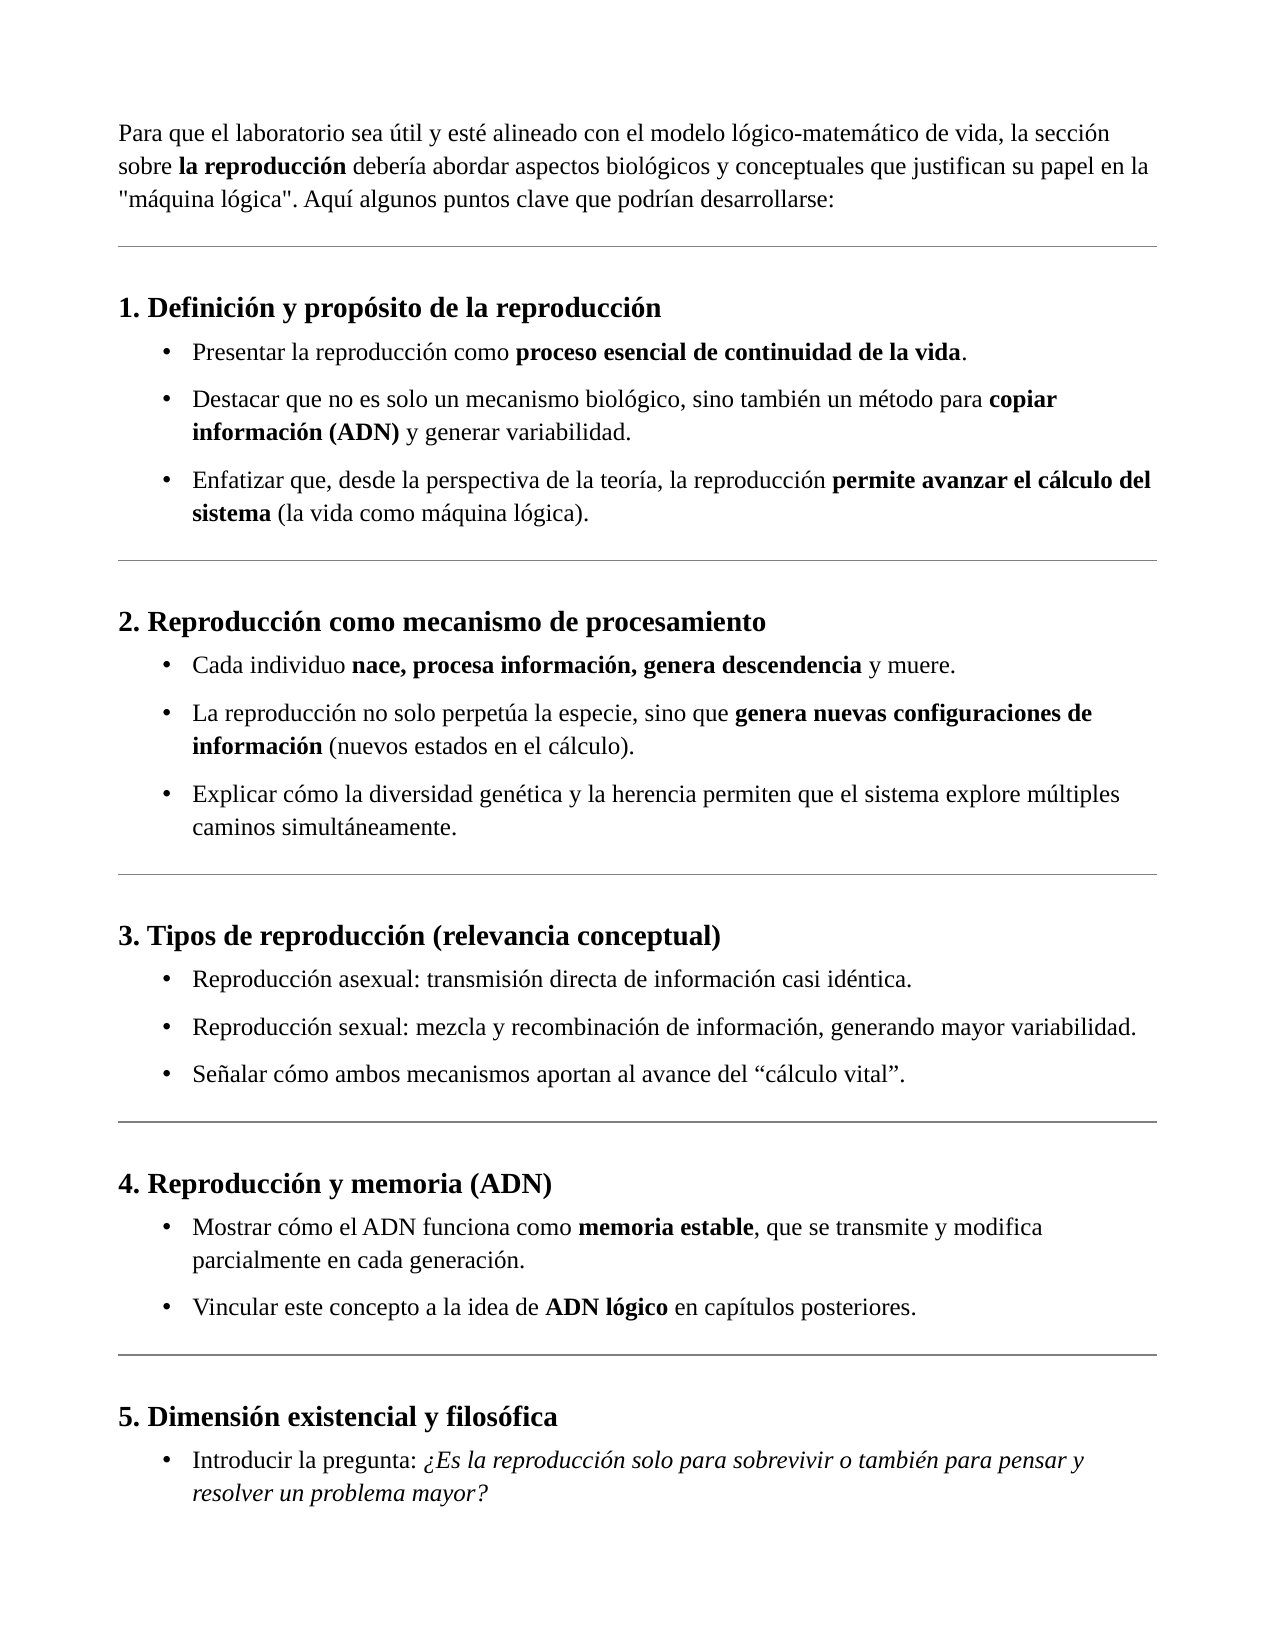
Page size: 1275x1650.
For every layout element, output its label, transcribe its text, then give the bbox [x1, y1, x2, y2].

list Enfatizar que, desde la perspectiva de la teoría, la reproducción permite avanzar el cálculo del sistema (la vida como máquina lógica). [162, 465, 1157, 527]
list Vincular este concepto a la idea de ADN lógico en capítulos posteriores. [162, 1292, 1157, 1321]
list Mostrar cómo el ADN funciona como memoria estable, que se transmite y modifica parcialmente en cada generación. [162, 1212, 1157, 1274]
list Destacar que no es solo un mecanismo biológico, sino también un método para copiar información (ADN) y generar variabilidad. [162, 384, 1157, 446]
list La reproducción no solo perpetúa la especie, sino que genera nuevas configuraciones de información (nuevos estados en el cálculo). [162, 698, 1157, 760]
list Señalar cómo ambos mecanismos aportan al avance del “cálculo vital”. [162, 1059, 1157, 1088]
subtitle 3. Tipos de reproducción (relevancia conceptual) [118, 918, 1157, 952]
subtitle 2. Reproducción como mecanismo de procesamiento [118, 604, 1157, 638]
text Para que el laboratorio sea útil y esté alineado con el modelo lógico-matemático de vida, la sección sobre la reproducción debería abordar aspectos biológicos y conceptuales que justifican su papel en la "máquina lógica". Aquí algunos puntos clave que podrían desarrollarse: [118, 118, 1157, 213]
list Cada individuo nace, procesa información, genera descendencia y muere. [162, 650, 1157, 679]
subtitle 1. Definición y propósito de la reproducción [118, 291, 1157, 324]
list Reproducción asexual: transmisión directa de información casi idéntica. [162, 964, 1157, 993]
list Introducir la pregunta: ¿Es la reproducción solo para sobrevivir o también para pensar y resolver un problema mayor? [162, 1445, 1157, 1507]
list Explicar cómo la diversidad genética y la herencia permiten que el sistema explore múltiples caminos simultáneamente. [162, 779, 1157, 840]
list Reproducción sexual: mezcla y recombinación de información, generando mayor variabilidad. [162, 1012, 1157, 1041]
subtitle 4. Reproducción y memoria (ADN) [118, 1166, 1157, 1199]
subtitle 5. Dimensión existencial y filosófica [118, 1399, 1157, 1432]
list Presentar la reproducción como proceso esencial de continuidad de la vida. [162, 337, 1157, 365]
